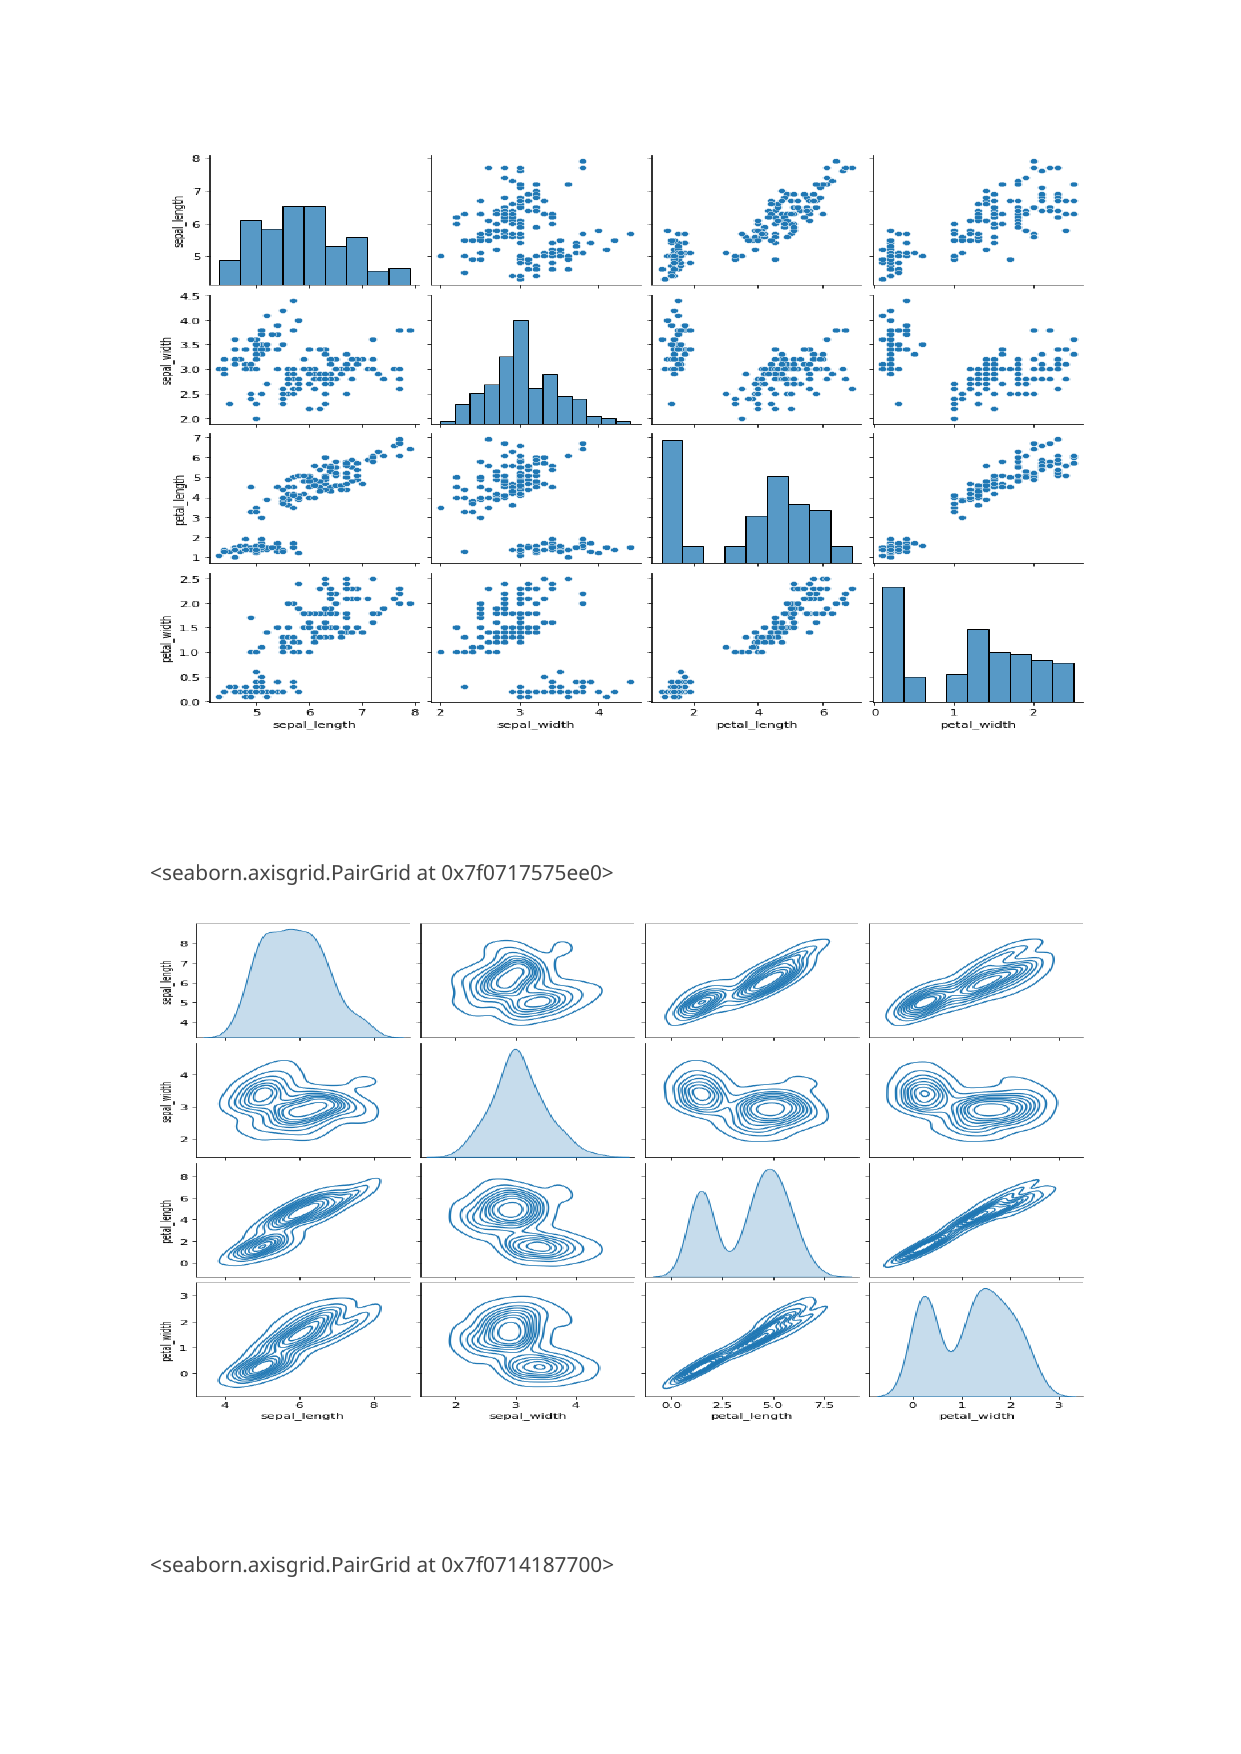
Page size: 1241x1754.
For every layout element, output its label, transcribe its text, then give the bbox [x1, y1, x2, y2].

picture [150, 150, 1091, 734]
text <seaborn.axisgrid.PairGrid at 0x7f0714187700> [150, 1551, 1090, 1579]
text <seaborn.axisgrid.PairGrid at 0x7f0717575ee0> [150, 858, 1090, 887]
picture [150, 919, 1091, 1424]
